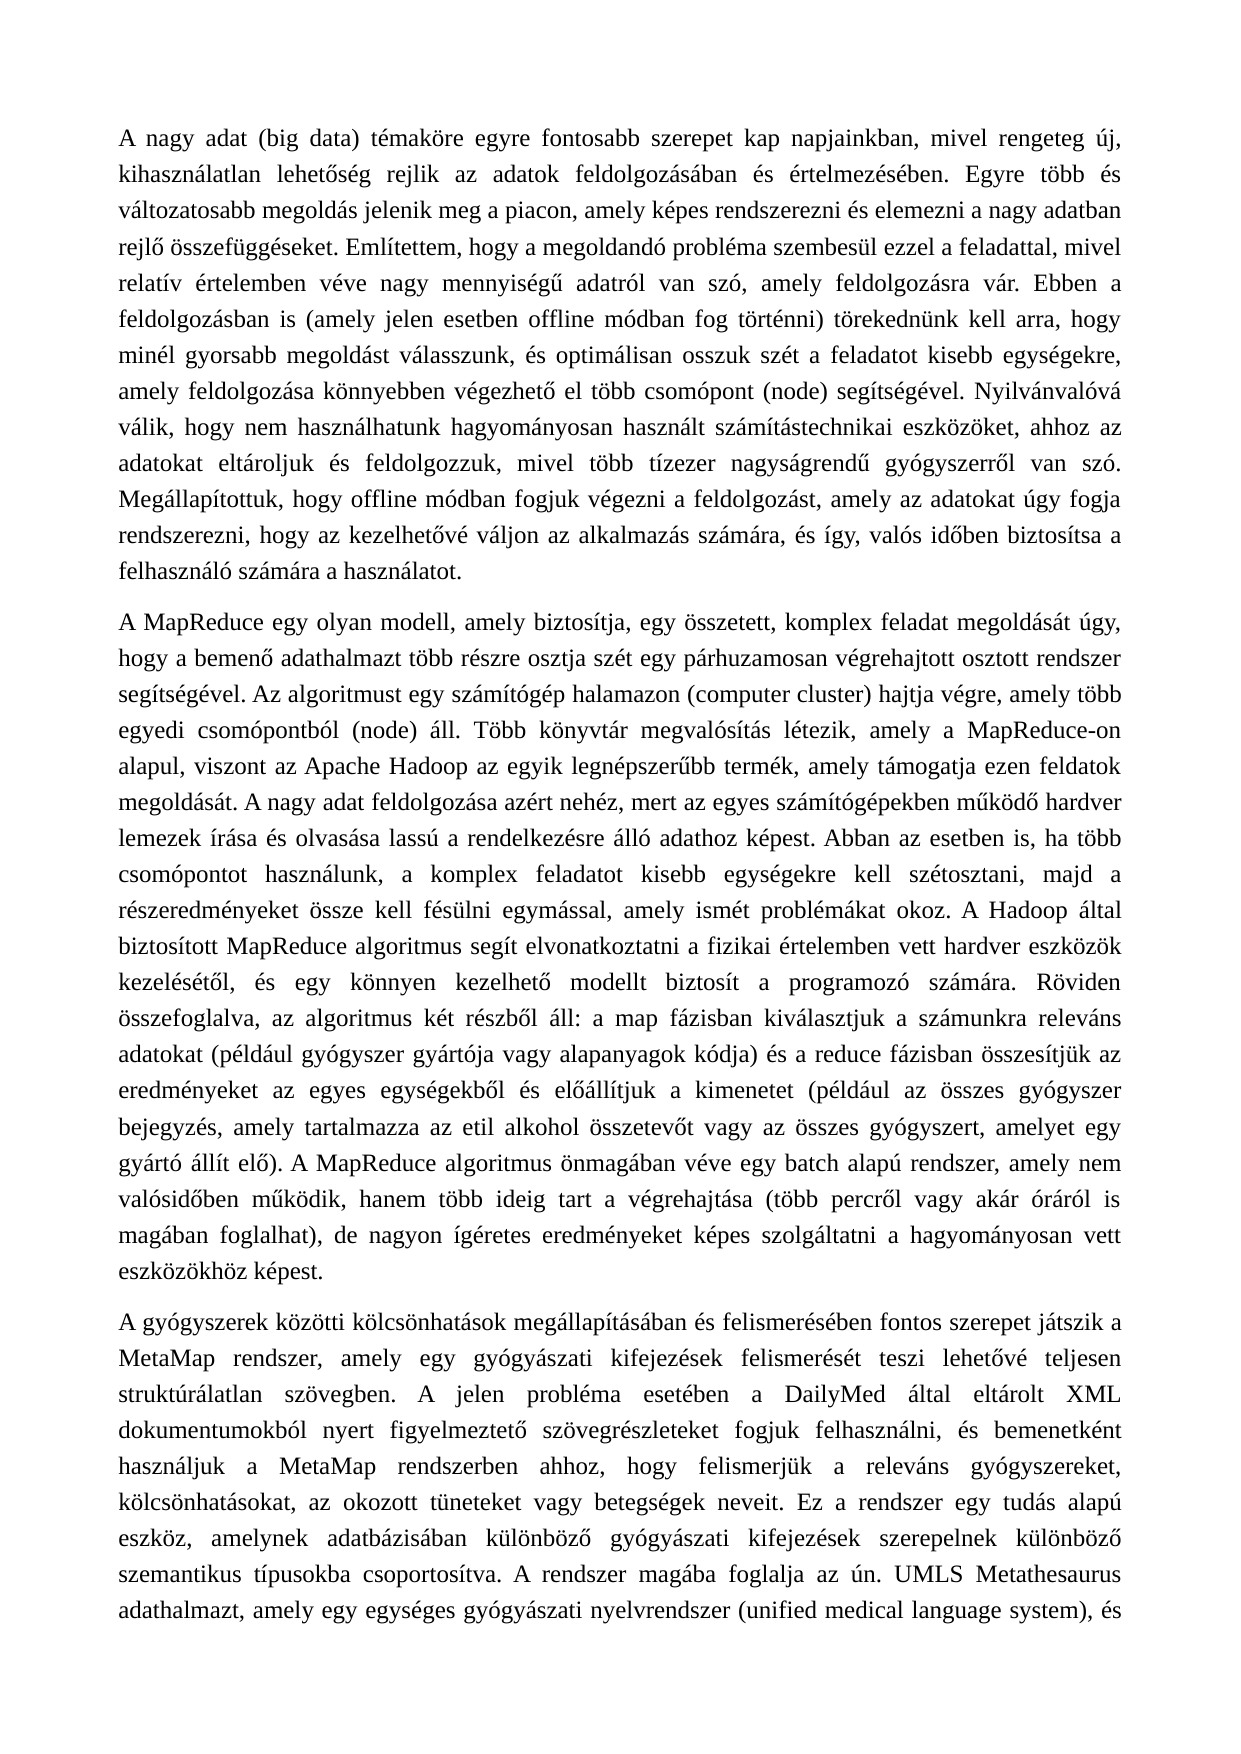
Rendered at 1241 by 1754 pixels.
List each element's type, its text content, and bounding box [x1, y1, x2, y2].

text A nagy adat (big data) témaköre egyre fontosabb szerepet kap napjainkban, mivel rengeteg új, kihasználatlan lehetőség rejlik az adatok feldolgozásában és értelmezésében. Egyre több és változatosabb megoldás jelenik meg a piacon, amely képes rendszerezni és elemezni a nagy adatban rejlő összefüggéseket. Említettem, hogy a megoldandó probléma szembesül ezzel a feladattal, mivel relatív értelemben véve nagy mennyiségű adatról van szó, amely feldolgozásra vár. Ebben a feldolgozásban is (amely jelen esetben offline módban fog történni) törekednünk kell arra, hogy minél gyorsabb megoldást válasszunk, és optimálisan osszuk szét a feladatot kisebb egységekre, amely feldolgozása könnyebben végezhető el több csomópont (node) segítségével. Nyilvánvalóvá válik, hogy nem használhatunk hagyományosan használt számítástechnikai eszközöket, ahhoz az adatokat eltároljuk és feldolgozzuk, mivel több tízezer nagyságrendű gyógyszerről van szó. Megállapítottuk, hogy offline módban fogjuk végezni a feldolgozást, amely az adatokat úgy fogja rendszerezni, hogy az kezelhetővé váljon az alkalmazás számára, és így, valós időben biztosítsa a felhasználó számára a használatot. [118, 118, 1122, 587]
text A gyógyszerek közötti kölcsönhatások megállapításában és felismerésében fontos szerepet játszik a MetaMap rendszer, amely egy gyógyászati kifejezések felismerését teszi lehetővé teljesen struktúrálatlan szövegben. A jelen probléma esetében a DailyMed által eltárolt XML dokumentumokból nyert figyelmeztető szövegrészleteket fogjuk felhasználni, és bemenetként használjuk a MetaMap rendszerben ahhoz, hogy felismerjük a releváns gyógyszereket, kölcsönhatásokat, az okozott tüneteket vagy betegségek neveit. Ez a rendszer egy tudás alapú eszköz, amelynek adatbázisában különböző gyógyászati kifejezések szerepelnek különböző szemantikus típusokba csoportosítva. A rendszer magába foglalja az ún. UMLS Metathesaurus adathalmazt, amely egy egységes gyógyászati nyelvrendszer (unified medical language system), és [118, 1301, 1122, 1626]
text A MapReduce egy olyan modell, amely biztosítja, egy összetett, komplex feladat megoldását úgy, hogy a bemenő adathalmazt több részre osztja szét egy párhuzamosan végrehajtott osztott rendszer segítségével. Az algoritmust egy számítógép halamazon (computer cluster) hajtja végre, amely több egyedi csomópontból (node) áll. Több könyvtár megvalósítás létezik, amely a MapReduce-on alapul, viszont az Apache Hadoop az egyik legnépszerűbb termék, amely támogatja ezen feldatok megoldását. A nagy adat feldolgozása azért nehéz, mert az egyes számítógépekben működő hardver lemezek írása és olvasása lassú a rendelkezésre álló adathoz képest. Abban az esetben is, ha több csomópontot használunk, a komplex feladatot kisebb egységekre kell szétosztani, majd a részeredményeket össze kell fésülni egymással, amely ismét problémákat okoz. A Hadoop által biztosított MapReduce algoritmus segít elvonatkoztatni a fizikai értelemben vett hardver eszközök kezelésétől, és egy könnyen kezelhető modellt biztosít a programozó számára. Röviden összefoglalva, az algoritmus két részből áll: a map fázisban kiválasztjuk a számunkra releváns adatokat (például gyógyszer gyártója vagy alapanyagok kódja) és a reduce fázisban összesítjük az eredményeket az egyes egységekből és előállítjuk a kimenetet (például az összes gyógyszer bejegyzés, amely tartalmazza az etil alkohol összetevőt vagy az összes gyógyszert, amelyet egy gyártó állít elő). A MapReduce algoritmus önmagában véve egy batch alapú rendszer, amely nem valósidőben működik, hanem több ideig tart a végrehajtása (több percről vagy akár óráról is magában foglalhat), de nagyon ígéretes eredményeket képes szolgáltatni a hagyományosan vett eszközökhöz képest. [118, 602, 1122, 1286]
